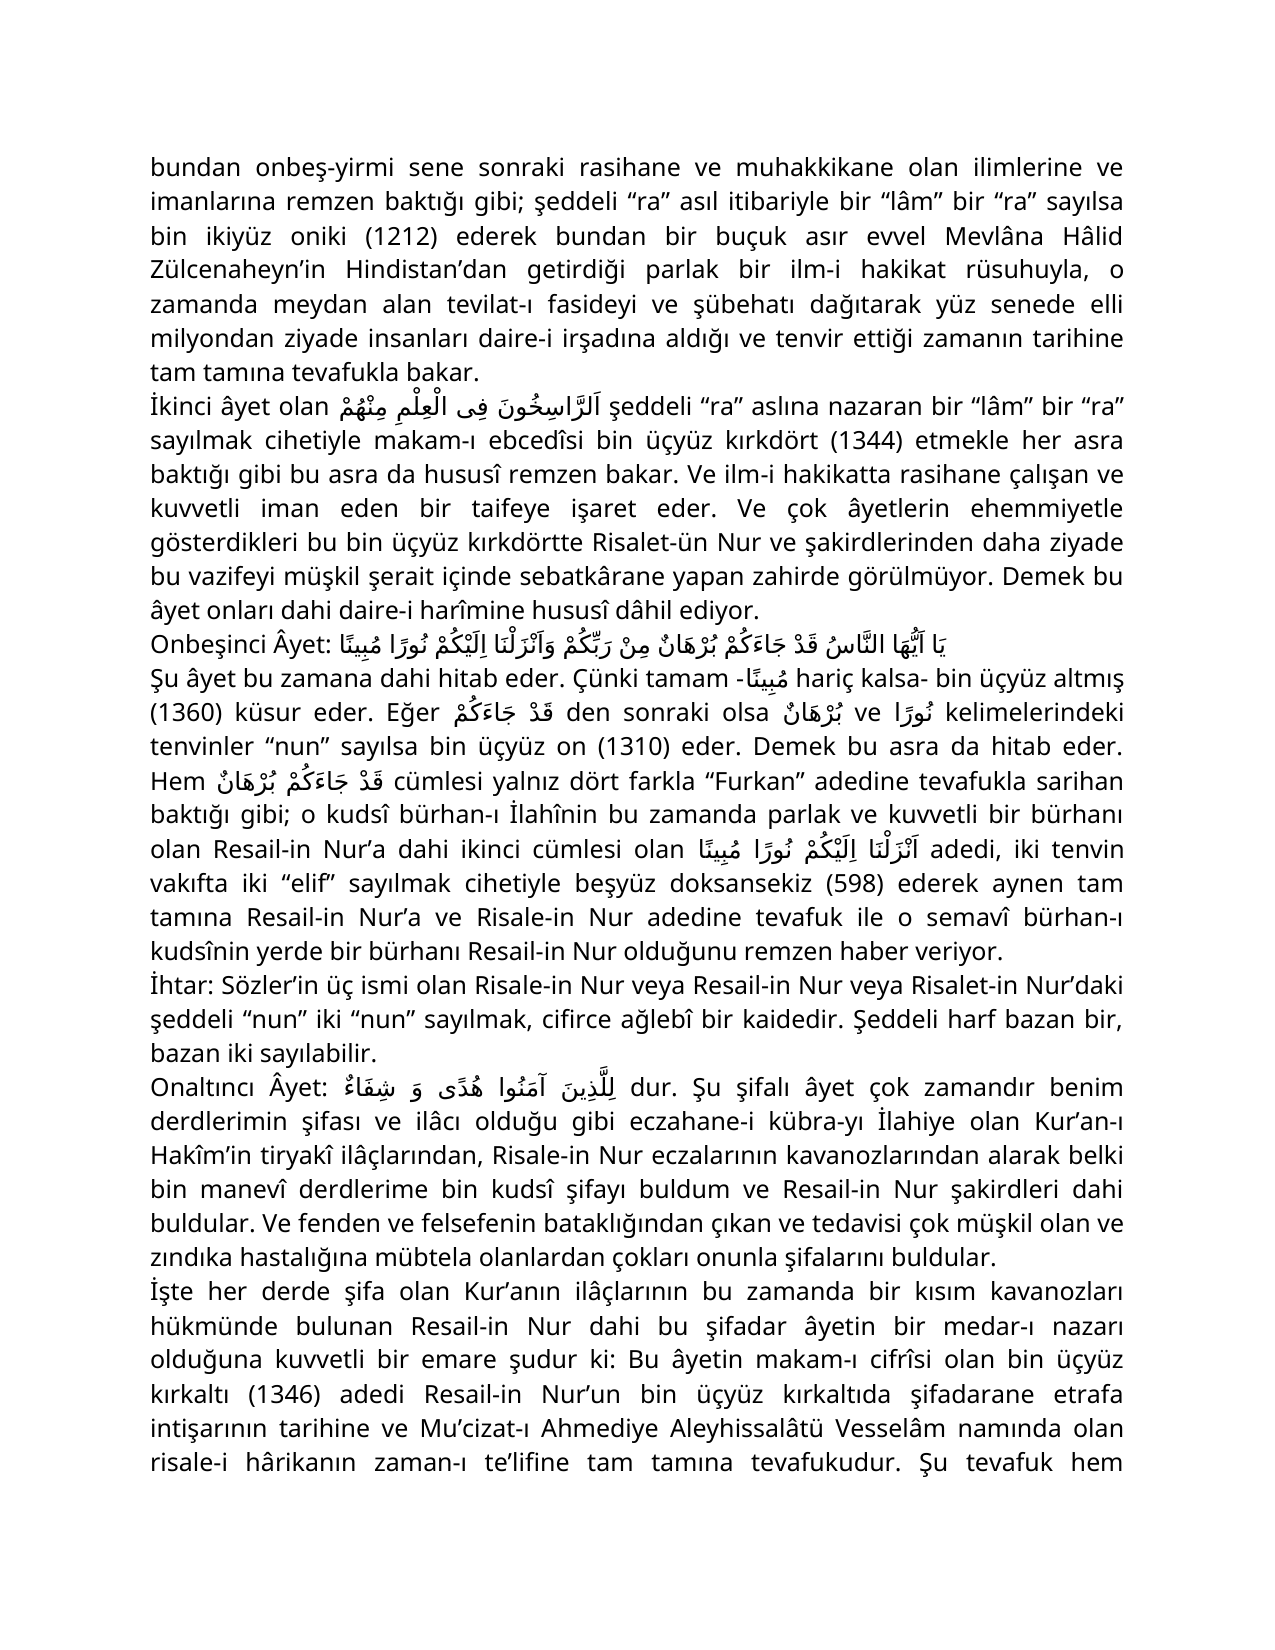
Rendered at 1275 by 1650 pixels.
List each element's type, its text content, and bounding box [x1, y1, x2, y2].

text İhtar: Sözler’in üç ismi olan Risale-in Nur veya Resail-in Nur veya Risalet-in Nur’daki şeddeli “nun” iki “nun” sayılmak, cifirce ağlebî bir kaidedir. Şeddeli harf bazan bir, bazan iki sayılabilir. [150, 967, 1125, 1070]
text Onaltıncı Âyet: لِلَّذِينَ آمَنُوا هُدًى وَ شِفَاءٌ dur. Şu şifalı âyet çok zamandır benim derdlerimin şifası ve ilâcı olduğu gibi eczahane-i kübra-yı İlahiye olan Kur’an-ı Hakîm’in tiryakî ilâçlarından, Risale-in Nur eczalarının kavanozlarından alarak belki bin manevî derdlerime bin kudsî şifayı buldum ve Resail-in Nur şakirdleri dahi buldular. Ve fenden ve felsefenin bataklığından çıkan ve tedavisi çok müşkil olan ve zındıka hastalığına mübtela olanlardan çokları onunla şifalarını buldular. [150, 1070, 1125, 1274]
text Şu âyet bu zamana dahi hitab eder. Çünki tamam -مُبِينًا hariç kalsa- bin üçyüz altmış (1360) küsur eder. Eğer قَدْ جَاءَكُمْ den sonraki olsa بُرْهَانٌ ve نُورًا kelimelerindeki tenvinler “nun” sayılsa bin üçyüz on (1310) eder. Demek bu asra da hitab eder. Hem قَدْ جَاءَكُمْ بُرْهَانٌ cümlesi yalnız dört farkla “Furkan” adedine tevafukla sarihan baktığı gibi; o kudsî bürhan-ı İlahînin bu zamanda parlak ve kuvvetli bir bürhanı olan Resail-in Nur’a dahi ikinci cümlesi olan اَنْزَلْنَا اِلَيْكُمْ نُورًا مُبِينًا adedi, iki tenvin vakıfta iki “elif” sayılmak cihetiyle beşyüz doksansekiz (598) ederek aynen tam tamına Resail-in Nur’a ve Risale-in Nur adedine tevafuk ile o semavî bürhan-ı kudsînin yerde bir bürhanı Resail-in Nur olduğunu remzen haber veriyor. [150, 661, 1125, 967]
text İşte her derde şifa olan Kur’anın ilâçlarının bu zamanda bir kısım kavanozları hükmünde bulunan Resail-in Nur dahi bu şifadar âyetin bir medar-ı nazarı olduğuna kuvvetli bir emare şudur ki: Bu âyetin makam-ı cifrîsi olan bin üçyüz kırkaltı (1346) adedi Resail-in Nur’un bin üçyüz kırkaltıda şifadarane etrafa intişarının tarihine ve Mu’cizat-ı Ahmediye Aleyhissalâtü Vesselâm namında olan risale-i hârikanın zaman-ı te’lifine tam tamına tevafukudur. Şu tevafuk hem [150, 1274, 1125, 1478]
text Onbeşinci Âyet: يَا اَيُّهَا النَّاسُ قَدْ جَاءَكُمْ بُرْهَانٌ مِنْ رَبِّكُمْ وَاَنْزَلْنَا اِلَيْكُمْ نُورًا مُبِينًا [150, 627, 1125, 661]
text Eğer mezheb-i selef gibi اِلاَّ اللّهُ da vakfolsa, o halde اَلرَّاسِخُونَ deki şeddeli “ra” iki “ra” sayılsa bin üçyüz altmış (1360) küsur ederek Risalet-ün Nur şakirdlerinin bundan onbeş-yirmi sene sonraki rasihane ve muhakkikane olan ilimlerine ve imanlarına remzen baktığı gibi; şeddeli “ra” asıl itibariyle bir “lâm” bir “ra” sayılsa bin ikiyüz oniki (1212) ederek bundan bir buçuk asır evvel Mevlâna Hâlid Zülcenaheyn’in Hindistan’dan getirdiği parlak bir ilm-i hakikat rüsuhuyla, o zamanda meydan alan tevilat-ı fasideyi ve şübehatı dağıtarak yüz senede elli milyondan ziyade insanları daire-i irşadına aldığı ve tenvir ettiği zamanın tarihine tam tamına tevafukla bakar. [150, 150, 1125, 388]
text İkinci âyet olan اَلرَّاسِخُونَ فِى الْعِلْمِ مِنْهُمْ şeddeli “ra” aslına nazaran bir “lâm” bir “ra” sayılmak cihetiyle makam-ı ebcedîsi bin üçyüz kırkdört (1344) etmekle her asra baktığı gibi bu asra da hususî remzen bakar. Ve ilm-i hakikatta rasihane çalışan ve kuvvetli iman eden bir taifeye işaret eder. Ve çok âyetlerin ehemmiyetle gösterdikleri bu bin üçyüz kırkdörtte Risalet-ün Nur ve şakirdlerinden daha ziyade bu vazifeyi müşkil şerait içinde sebatkârane yapan zahirde görülmüyor. Demek bu âyet onları dahi daire-i harîmine hususî dâhil ediyor. [150, 388, 1125, 627]
